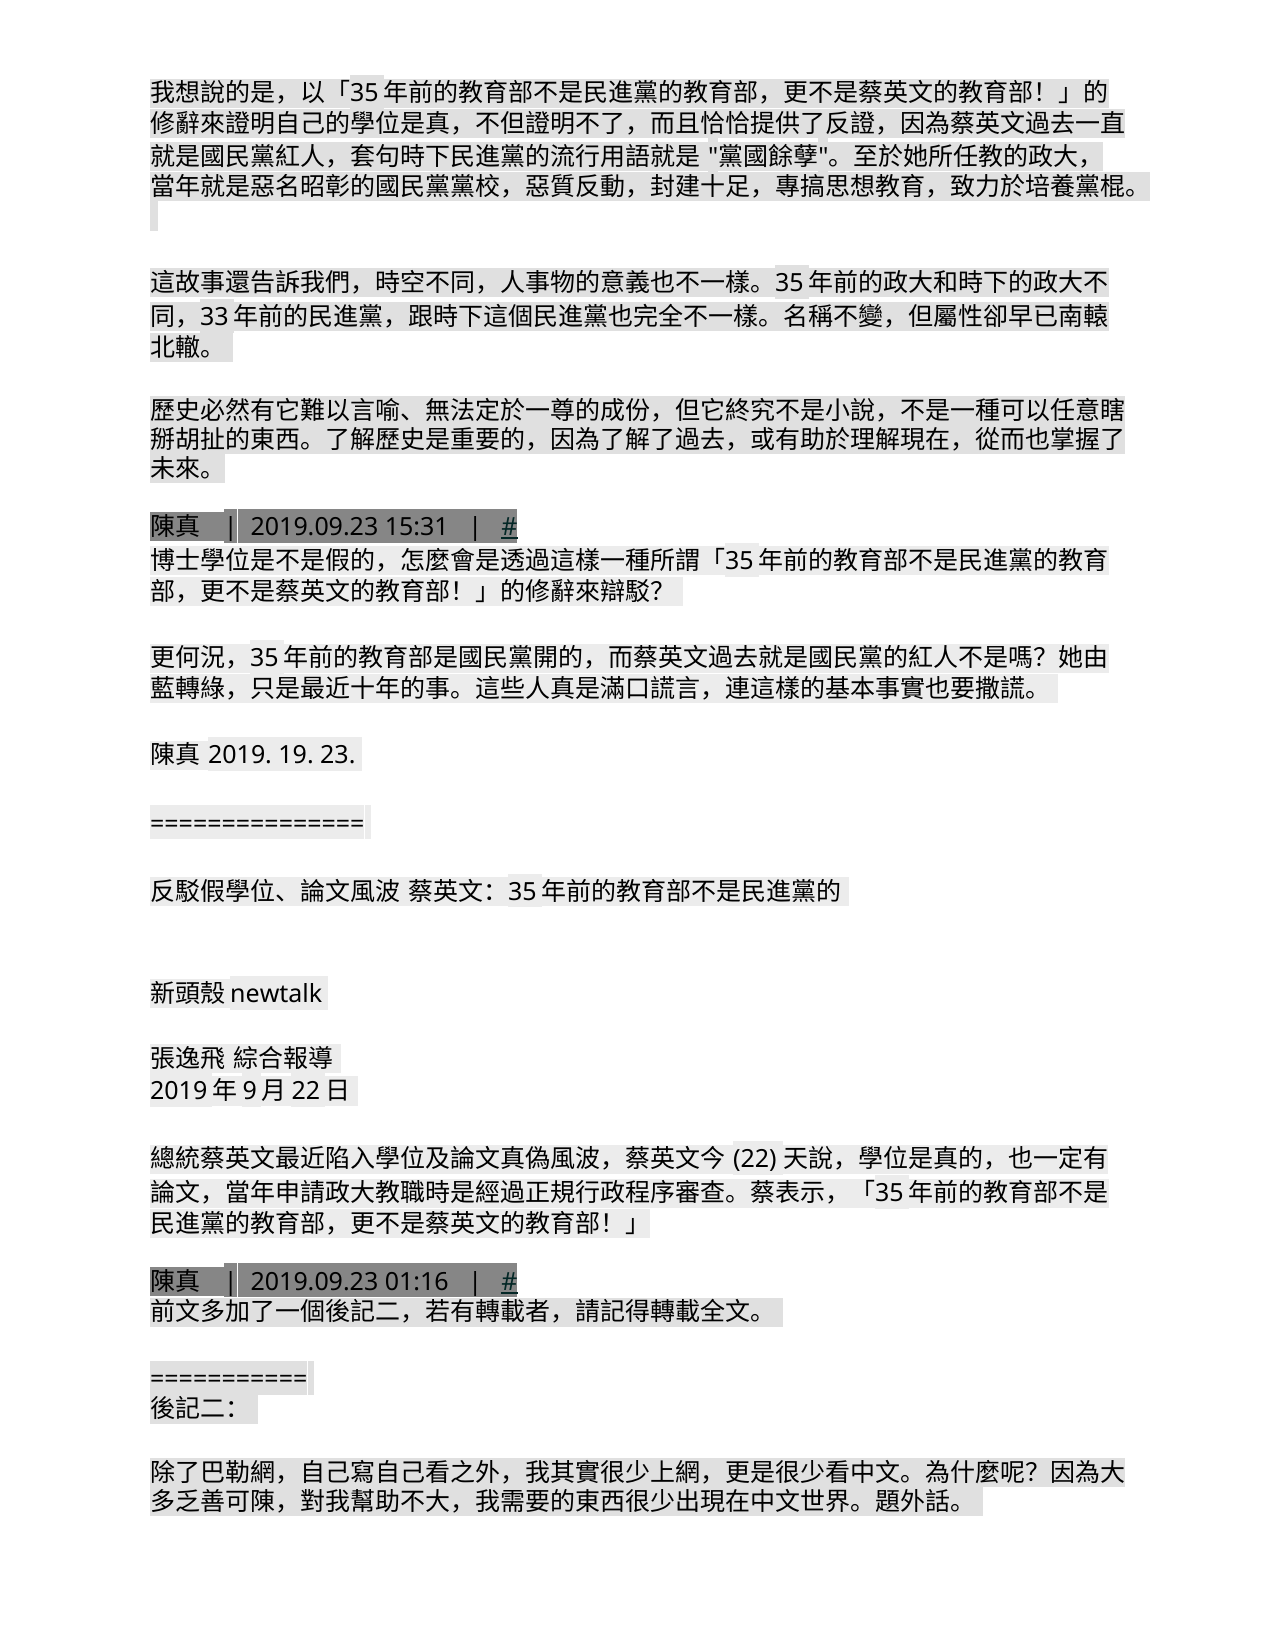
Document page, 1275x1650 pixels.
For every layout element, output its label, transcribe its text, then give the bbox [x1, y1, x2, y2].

text 博士學位是不是假的，怎麼會是透過這樣一種所謂「35年前的教育部不是民進黨的教育部，更不是蔡英文的教育部！」的修辭來辯駁？ 更何況，35年前的教育部是國民黨開的，而蔡英文過去就是國民黨的紅人不是嗎？她由藍轉綠，只是最近十年的事。這些人真是滿口謊言，連這樣的基本事實也要撒謊。 陳真 2019. 19. 23. =============== 反駁假學位、論文風波 蔡英文：35年前的教育部不是民進黨的 新頭殼newtalk 張逸飛 綜合報導 2019年9月22日 總統蔡英文最近陷入學位及論文真偽風波，蔡英文今 (22) 天說，學位是真的，也一定有論文，當年申請政大教職時是經過正規行政程序審查。蔡表示，「35年前的教育部不是民進黨的教育部，更不是蔡英文的教育部！」 [150, 543, 1125, 1238]
text 陳真 | 2019.09.23 15:31 | # [150, 508, 1125, 543]
text 卡韓政變(171)：台灣人的歷史記憶 陳真 2019. 09. 24. 有人說，魚的記憶只有幾秒鐘，是否如此，不得而知。但我知道台灣人的歷史記憶不但短，而且記憶內容隨時會被修改。魚頂多只是忘得比較快，但是台灣人卻是不斷改變記憶內容，往往 "記住" 一些根本不存在甚至與事實相反的事。 蔡英文學位是真或假，理應是一翻兩瞪眼、幾分鐘就能證明的事，但她居然透過這樣一種所謂「35年前的教育部不是民進黨的教育部，更不是蔡英文的教育部！」的修辭來辯駁。 更何況，35年前的教育部是國民黨開的，而蔡英文過去就是國民黨的紅人不是嗎？她由藍轉綠，只是最近十年的事。這些人真是滿口謊言，連這樣的基本事實也要撒謊。 當今市面上幾乎所有醫界、學界的人也是這樣，總是修改個人歷史，總是吹噓自己當年便如何如何反國民黨。但這根本不是事實。不要說 "反"，就連不喊萬歲者都屬鳳毛鱗角那般罕見。 35年前，我21歲，都已經當了幾年的黨外人士；不是那種偷偷摸摸的所謂 "支持者"，而是提筆為文、站上群眾講台，連蔣家都罵的亡命份子。那個年代，除了台大法律系的李鴻禧教授等極少數一、二人之外，哪有學界人士敢對國民黨說個 "不" 字？更不用說不管怎麼改朝換代始終是腦殘的學生們了；不忠黨愛國的學生非常稀少，校園裏 99.99%都是擁護國民黨，聽到 "蔣" 字就會自動兩腿併攏或立正站好。 從我上大學第一天起，高醫校方最常對我得意洋洋講的一句話就是："我們高醫三千多票對你一票"，意思是說我的想法如此可笑，根本不可能找到認同者。其實，他們應該說："我們高醫三千多票對你兩票"，因為我當時還有個很要好的黨外同志，也是高醫學生，是個韓國僑生。 沒想到，"我們高醫三千多票對你一票" 這句話，後來卻成為我沒被退學的原因。這是高醫當時的院長謝獻臣老師跟我說的。1986年民進黨成立，我是建黨黨員，也是當時唯一的民進黨學生。他說，"上面" 要求把我退學，是他保護了我。他說，他跟 "上面" 說："高醫三千多個國民黨 (支持者)，難道容不下一個民進黨？" 他開玩笑地說我應該感謝他，不要再給他惹麻煩。但我沒有當場感謝，卻反諷他說，"院長不是高醫最大的嗎？怎麼還會有 '上面'？" 1996年最後一次遇到謝獻臣院長。那是在衛生署開會時，我代表沙鹿童綜合醫院提出一個醫院擴建案；久別重逢，師徒二人談起這些往事，感覺就像一場笑話。 解嚴之前，台灣所有學校全是國民黨一手掌控，滴水不漏。當然，控制程度還是有所差別，例如國民黨一手栽培的紅人蔡英文當時所任教的政大，就是國民黨黨校，黨性堅強，政治掛帥，聲名狼藉。 一樣是政大，但是35年前的政大跟現在的政大，已截然不同。所謂黨校就是一切黨說了算，非常封閉與封建；為所欲為，密不通風。綠營的李筱峰，48年前 (1971年) 就是念政大教育系，寫了一封信給政大校方提建言，批評黨化教育，馬上就被開除了，罪名是說他不敬師長什麼的。 我想說的是，以「35年前的教育部不是民進黨的教育部，更不是蔡英文的教育部！」的修辭來證明自己的學位是真，不但證明不了，而且恰恰提供了反證，因為蔡英文過去一直就是國民黨紅人，套句時下民進黨的流行用語就是 "黨國餘孽"。至於她所任教的政大，當年就是惡名昭彰的國民黨黨校，惡質反動，封建十足，專搞思想教育，致力於培養黨棍。 這故事還告訴我們，時空不同，人事物的意義也不一樣。35年前的政大和時下的政大不同，33年前的民進黨，跟時下這個民進黨也完全不一樣。名稱不變，但屬性卻早已南轅北轍。 歷史必然有它難以言喻、無法定於一尊的成份，但它終究不是小說，不是一種可以任意瞎掰胡扯的東西。了解歷史是重要的，因為了解了過去，或有助於理解現在，從而也掌握了未來。 [150, 75, 1125, 483]
text 前文多加了一個後記二，若有轉載者，請記得轉載全文。 =========== 後記二： 除了巴勒網，自己寫自己看之外，我其實很少上網，更是很少看中文。為什麼呢？因為大多乏善可陳，對我幫助不大，我需要的東西很少出現在中文世界。題外話。 這個剽竊我的文章之網站，什麼 "華夏正朔-中華民國"，我剛看到他們的首頁： https://bit.ly/2muk0Ql 竟然寫著： "(史明) 是個雞賊的老司機，活到老學到老，偏偏不學好。103歲的台獨大佬史明，死者為大？臨了，交代一段話您帶身上：黃泉路上，不管有才沒才，別禍害別人行嗎？" 真是有夠低級。這究竟是無知或無恥？抑或兩者兼具？ 99.99%的台獨人士是假的，騙人的，被操弄或操弄人的，但是史明是真的，而且一生奮鬥不懈，不求名利。我至今仍珍藏他寫的 "台灣人四百年史"，我還注意到學姊早在1992年，竟然從第一頁第一個字，讀到最後一頁(576頁)的最後一個字，全書畫滿重點。1992年，我為這書舉辦了一個讀書會，學姐就是主講人。 你可以藍，可以統，但你不應該蠢到或壞到去辱罵每一個非藍或非統的人。難道你連這一點最基本的辨識能力也沒有？還是存心抹黑？ 你可以藍，可以統，但你不應該因此而去敵視所有異己。你要知道，每個戰場，交戰雙方都有烈士，即便人渣窩裏也會有人格正直之士，史明就是一個。 我在黨外時，因為不要命了，加上能文能武，無役不與，因此小小年紀二十歲出頭，就有人尊稱我為人格者、理想主義者、宗教家、人道主義者等等等，廣受同志推崇，群眾愛戴。 1997年出國念書，大約一兩年後，也就是1998-1999年，我就和人渣黨從此幹上。並且，因為見識廣了，逐漸熟悉了國際局勢，更是了解了祖國之良善與不斷改革，看清了美國之血腥與邪惡，自然也就由獨轉統。 我沒想到的是，我竟然因此馬上遭到綠營非常恐怖齷齪無恥下流的長期抹黑造謠以及冒名使壞與栽贓等等等，讓我竟然一下子從充滿愛心的無私人格者、理想主義者、宗教家與人道主義者，變成台奸，變成人格歪曲者，至今蒙受無數冤屈、誤解、嘲諷與羞辱。 面對無盡的誤解與羞辱，我往往只能這樣安慰自己：眾人生活久久長長，代代相傳，彌足珍貴，但一己生命卻很短，所有悲歡苦樂，惆悵悔恨，所有榮耀與羞辱，其實也都很快會成為過去，宛若一聲嘆息，一下就沒了，不足為惜。我曾寫過一篇 "梅豔芳與維根斯坦"，與其說是在寫他們，不如說是在寫我自己。題外話。 我想說的是，根據某種政治主張去區分善惡是錯的，對於社會發展是有害的。你看，藍的統的，還不是一樣人渣一大堆。反之，並不是每個主張台獨者或親綠者全是人渣，裏頭依然有一些人格崇高正直、無私且充滿愛心的人，例如林義雄、高俊明、史明、劉峰松、翁金珠、戴振耀、黃彰輝、陳永興等等等。 你可以不認同其作為或想法，但誣衊其人格卻很可恥；不但可恥，而且有害。在一個社會的文明發展上，我們應該讓是非善惡回到它應有的位置，而非根據某種現實主張來定義善惡與敵我。 [150, 1297, 1125, 1550]
text 陳真 | 2019.09.23 01:16 | # [150, 1263, 1125, 1297]
